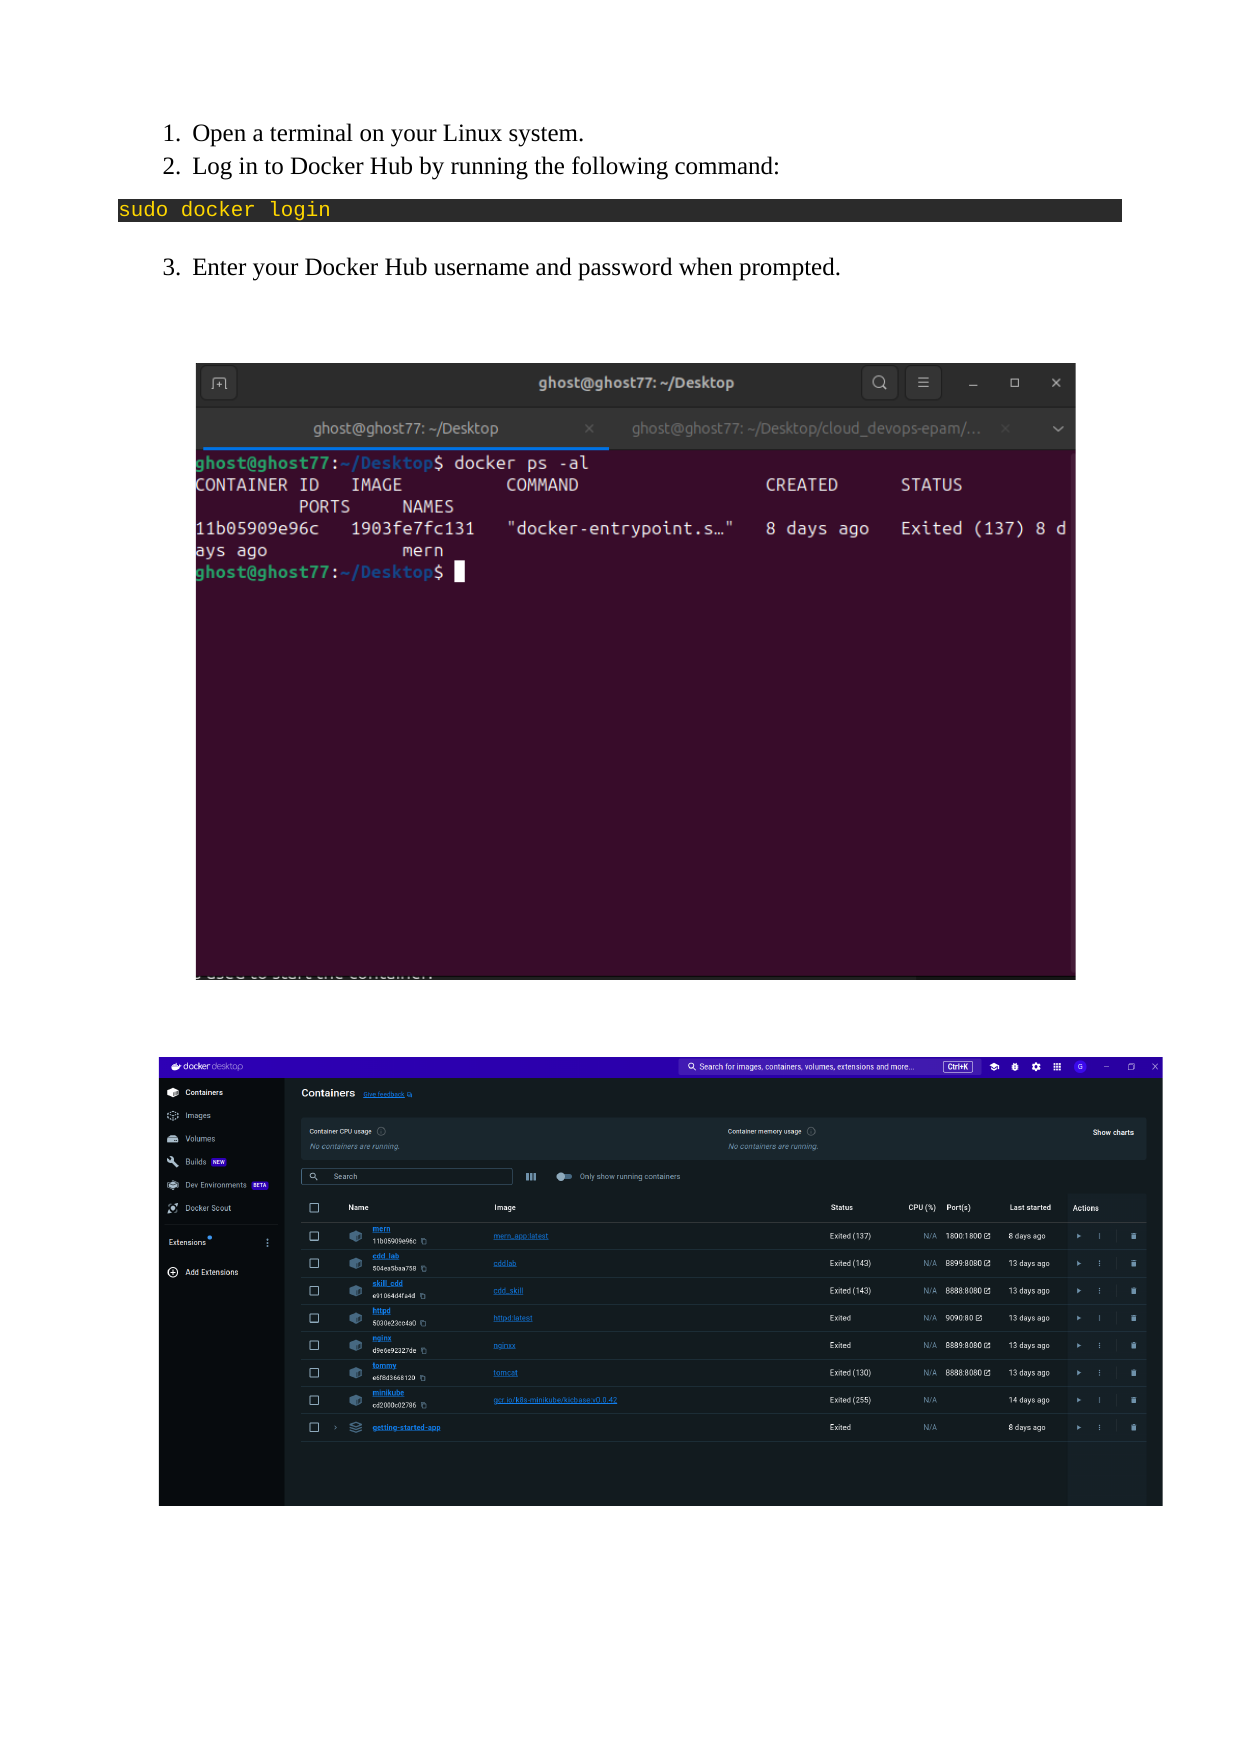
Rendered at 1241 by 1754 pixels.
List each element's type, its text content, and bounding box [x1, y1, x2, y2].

text sudo docker login [118, 199, 1122, 222]
picture [158, 1057, 1163, 1506]
list Enter your Docker Hub username and password when prompted. [162, 252, 1122, 281]
list Open a terminal on your Linux system. [162, 118, 1122, 147]
picture [195, 363, 1076, 980]
list Log in to Docker Hub by running the following command: [162, 151, 1122, 180]
